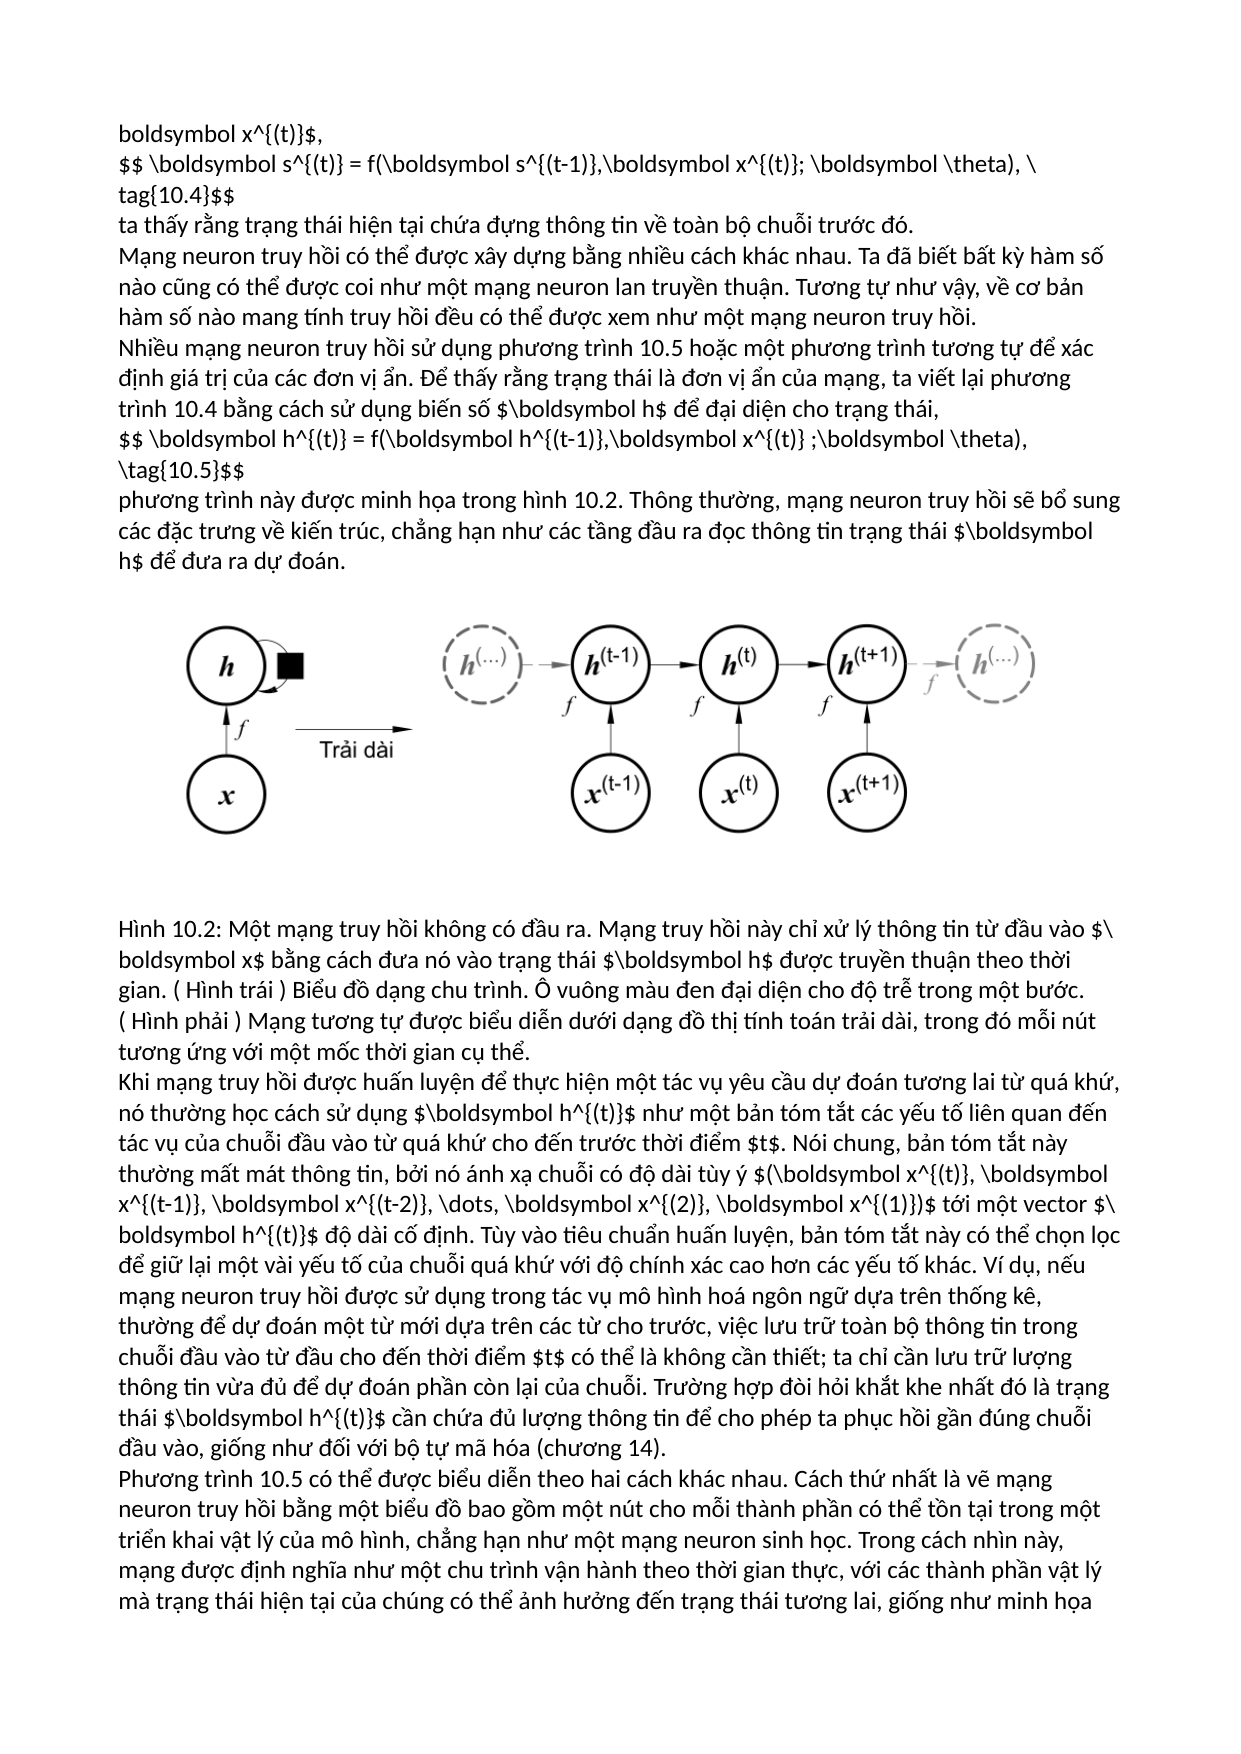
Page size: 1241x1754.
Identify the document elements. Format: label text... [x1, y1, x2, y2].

text boldsymbol x^{(t)}$, [118, 118, 1122, 149]
picture [127, 576, 1113, 883]
text Nhiều mạng neuron truy hồi sử dụng phương trình 10.5 hoặc một phương trình tương tự để xác định giá trị của các đơn vị ẩn. Để thấy rằng trạng thái là đơn vị ẩn của mạng, ta viết lại phương trình 10.4 bằng cách sử dụng biến số $\boldsymbol h$ để đại diện cho trạng thái, [118, 332, 1122, 423]
text $$ \boldsymbol s^{(t)} = f(\boldsymbol s^{(t-1)},\boldsymbol x^{(t)}; \boldsymbol \theta), \tag{10.4}$$ [118, 149, 1122, 210]
text Hình 10.2: Một mạng truy hồi không có đầu ra. Mạng truy hồi này chỉ xử lý thông tin từ đầu vào $\boldsymbol x$ bằng cách đưa nó vào trạng thái $\boldsymbol h$ được truyền thuận theo thời gian. ( Hình trái ) Biểu đồ dạng chu trình. Ô vuông màu đen đại diện cho độ trễ trong một bước. ( Hình phải ) Mạng tương tự được biểu diễn dưới dạng đồ thị tính toán trải dài, trong đó mỗi nút tương ứng với một mốc thời gian cụ thể. [118, 913, 1122, 1066]
text Phương trình 10.5 có thể được biểu diễn theo hai cách khác nhau. Cách thứ nhất là vẽ mạng neuron truy hồi bằng một biểu đồ bao gồm một nút cho mỗi thành phần có thể tồn tại trong một triển khai vật lý của mô hình, chẳng hạn như một mạng neuron sinh học. Trong cách nhìn này, mạng được định nghĩa như một chu trình vận hành theo thời gian thực, với các thành phần vật lý mà trạng thái hiện tại của chúng có thể ảnh hưởng đến trạng thái tương lai, giống như minh họa [118, 1463, 1122, 1616]
text ta thấy rằng trạng thái hiện tại chứa đựng thông tin về toàn bộ chuỗi trước đó. [118, 210, 1122, 240]
text Mạng neuron truy hồi có thể được xây dựng bằng nhiều cách khác nhau. Ta đã biết bất kỳ hàm số nào cũng có thể được coi như một mạng neuron lan truyền thuận. Tương tự như vậy, về cơ bản hàm số nào mang tính truy hồi đều có thể được xem như một mạng neuron truy hồi. [118, 240, 1122, 332]
text Khi mạng truy hồi được huấn luyện để thực hiện một tác vụ yêu cầu dự đoán tương lai từ quá khứ, nó thường học cách sử dụng $\boldsymbol h^{(t)}$ như một bản tóm tắt các yếu tố liên quan đến tác vụ của chuỗi đầu vào từ quá khứ cho đến trước thời điểm $t$. Nói chung, bản tóm tắt này thường mất mát thông tin, bởi nó ánh xạ chuỗi có độ dài tùy ý $(\boldsymbol x^{(t)}, \boldsymbol x^{(t-1)}, \boldsymbol x^{(t-2)}, \dots, \boldsymbol x^{(2)}, \boldsymbol x^{(1)})$ tới một vector $\boldsymbol h^{(t)}$ độ dài cố định. Tùy vào tiêu chuẩn huấn luyện, bản tóm tắt này có thể chọn lọc để giữ lại một vài yếu tố của chuỗi quá khứ với độ chính xác cao hơn các yếu tố khác. Ví dụ, nếu mạng neuron truy hồi được sử dụng trong tác vụ mô hình hoá ngôn ngữ dựa trên thống kê, thường để dự đoán một từ mới dựa trên các từ cho trước, việc lưu trữ toàn bộ thông tin trong chuỗi đầu vào từ đầu cho đến thời điểm $t$ có thể là không cần thiết; ta chỉ cần lưu trữ lượng thông tin vừa đủ để dự đoán phần còn lại của chuỗi. Trường hợp đòi hỏi khắt khe nhất đó là trạng thái $\boldsymbol h^{(t)}$ cần chứa đủ lượng thông tin để cho phép ta phục hồi gần đúng chuỗi đầu vào, giống như đối với bộ tự mã hóa (chương 14). [118, 1066, 1122, 1463]
text $$ \boldsymbol h^{(t)} = f(\boldsymbol h^{(t-1)},\boldsymbol x^{(t)} ;\boldsymbol \theta), [118, 423, 1122, 454]
text \tag{10.5}$$ [118, 454, 1122, 484]
text phương trình này được minh họa trong hình 10.2. Thông thường, mạng neuron truy hồi sẽ bổ sung các đặc trưng về kiến trúc, chẳng hạn như các tầng đầu ra đọc thông tin trạng thái $\boldsymbol h$ để đưa ra dự đoán. [118, 484, 1122, 576]
